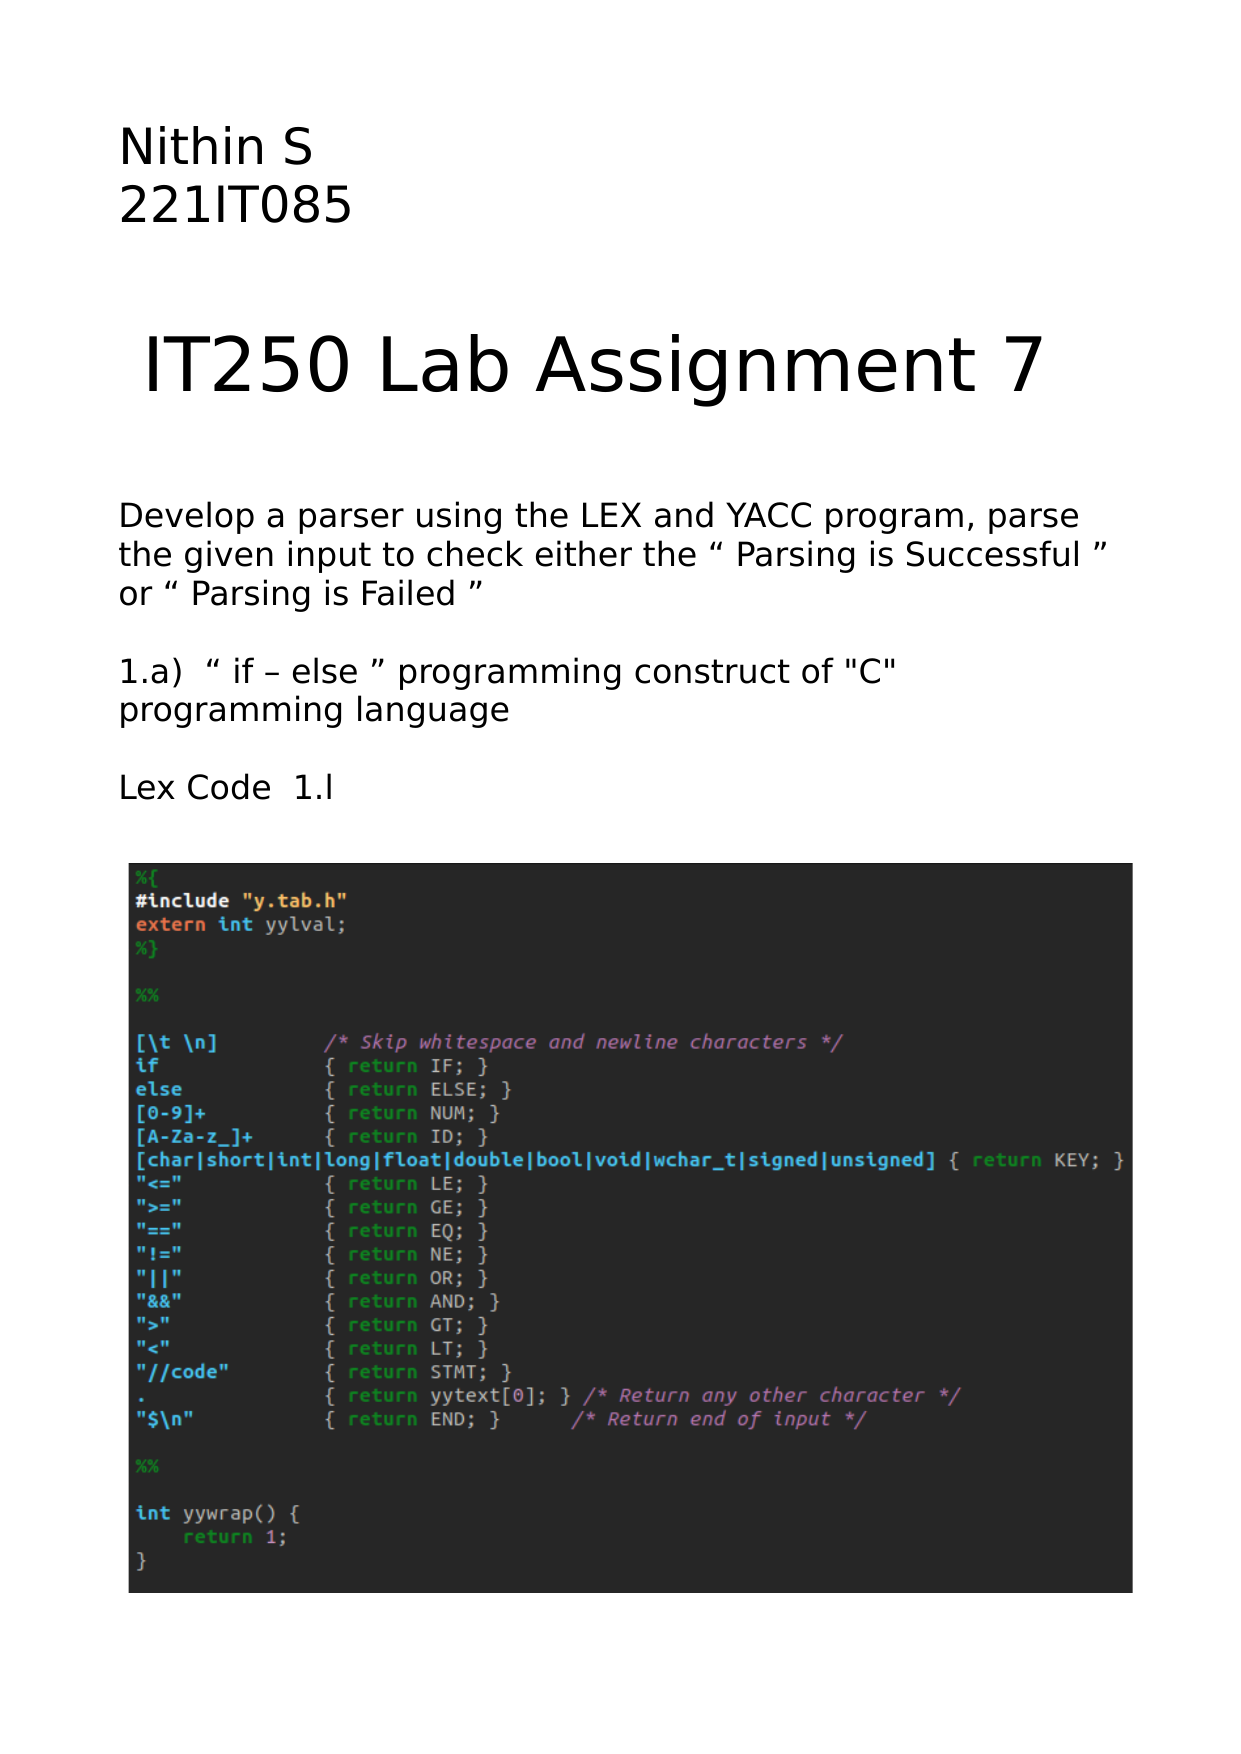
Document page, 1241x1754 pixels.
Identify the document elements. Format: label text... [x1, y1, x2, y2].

text 1.a) “ if – else ” programming construct of "C" programming language [118, 652, 1122, 730]
text 221IT085 [118, 176, 1122, 234]
text Develop a parser using the LEX and YACC program, parse the given input to check either the “ Parsing is Successful ” or “ Parsing is Failed ” [118, 497, 1122, 613]
text Lex Code 1.l [118, 769, 1122, 807]
text IT250 Lab Assignment 7 [118, 322, 1122, 409]
picture [128, 863, 1133, 1593]
text Nithin S [118, 118, 1122, 176]
